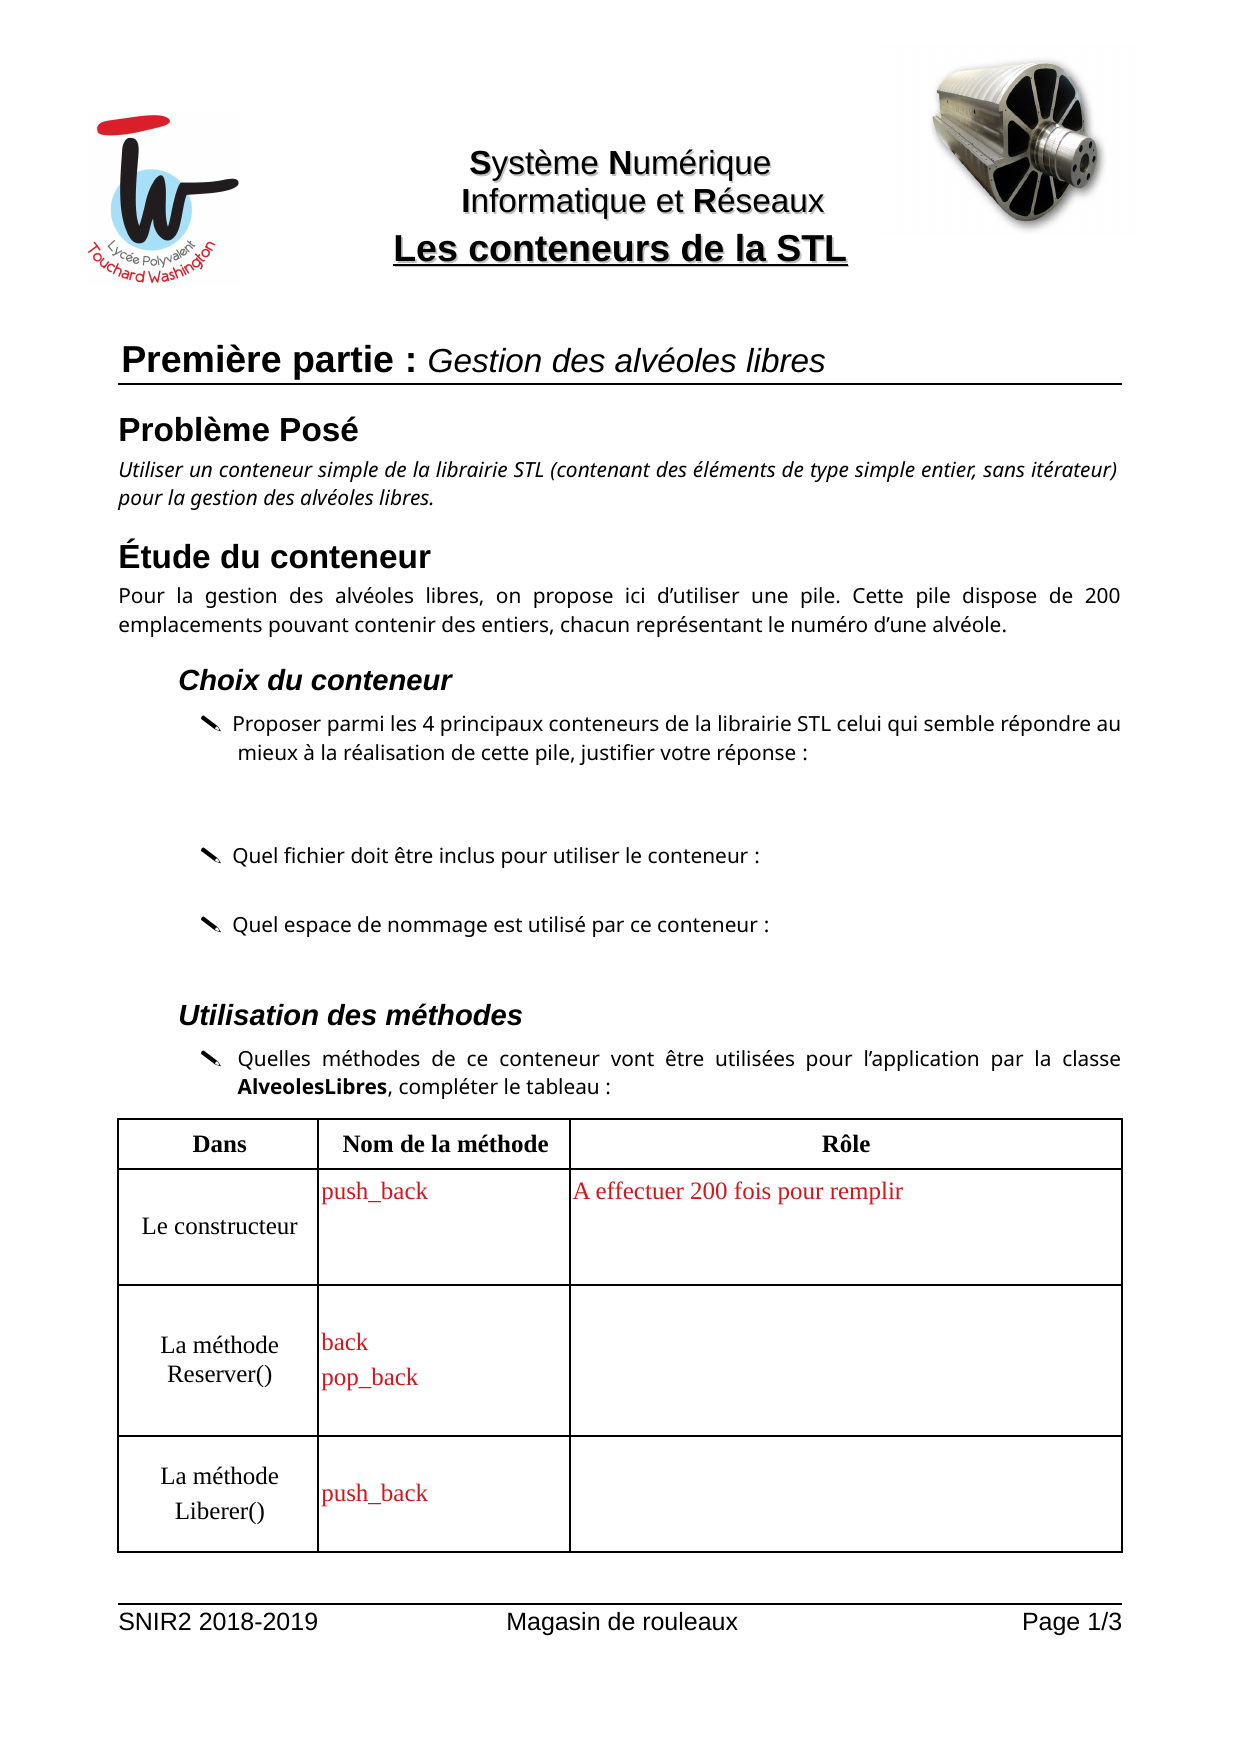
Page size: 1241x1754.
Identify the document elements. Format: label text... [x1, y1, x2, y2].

table_header Nom de la méthode [319, 1120, 569, 1167]
table_cell La méthode Liberer() [119, 1437, 317, 1551]
text ! Proposer parmi les 4 principaux conteneurs de la librairie STL celui qui semble répondre au mieux à la réalisation de cette pile, justifier votre réponse : [200, 709, 1122, 766]
text Pour la gestion des alvéoles libres, on propose ici d’utiliser une pile. Cette pile dispose de 200 emplacements pouvant contenir des entiers, chacun représentant le numéro d’une alvéole. [118, 582, 1122, 638]
subtitle Problème Posé [118, 410, 1122, 449]
subtitle Utilisation des méthodes [118, 998, 1122, 1031]
table_header Rôle [571, 1120, 1121, 1167]
table_cell [571, 1437, 1121, 1551]
table_cell push_back [319, 1170, 569, 1284]
table_header Dans [119, 1120, 317, 1167]
text Utiliser un conteneur simple de la librairie STL (contenant des éléments de type simple entier, sans itérateur) pour la gestion des alvéoles libres. [118, 455, 1122, 512]
table_cell back pop_back [319, 1286, 569, 1435]
subtitle Choix du conteneur [118, 663, 1122, 697]
table_cell A effectuer 200 fois pour remplir [571, 1170, 1121, 1284]
table_cell [571, 1286, 1121, 1435]
table_cell Le constructeur [119, 1170, 317, 1284]
subtitle Étude du conteneur [118, 537, 1122, 575]
text ! Quelles méthodes de ce conteneur vont être utilisées pour l’application par la classe AlveolesLibres, compléter le tableau : [200, 1044, 1122, 1101]
text ! Quel fichier doit être inclus pour utiliser le conteneur : [200, 841, 1122, 869]
table_cell push_back [319, 1437, 569, 1551]
text ! Quel espace de nommage est utilisé par ce conteneur : [200, 910, 1122, 938]
picture [880, 44, 1137, 237]
subtitle Première partie : Gestion des alvéoles libres [118, 334, 1122, 383]
table_cell La méthode Reserver() [119, 1286, 317, 1435]
